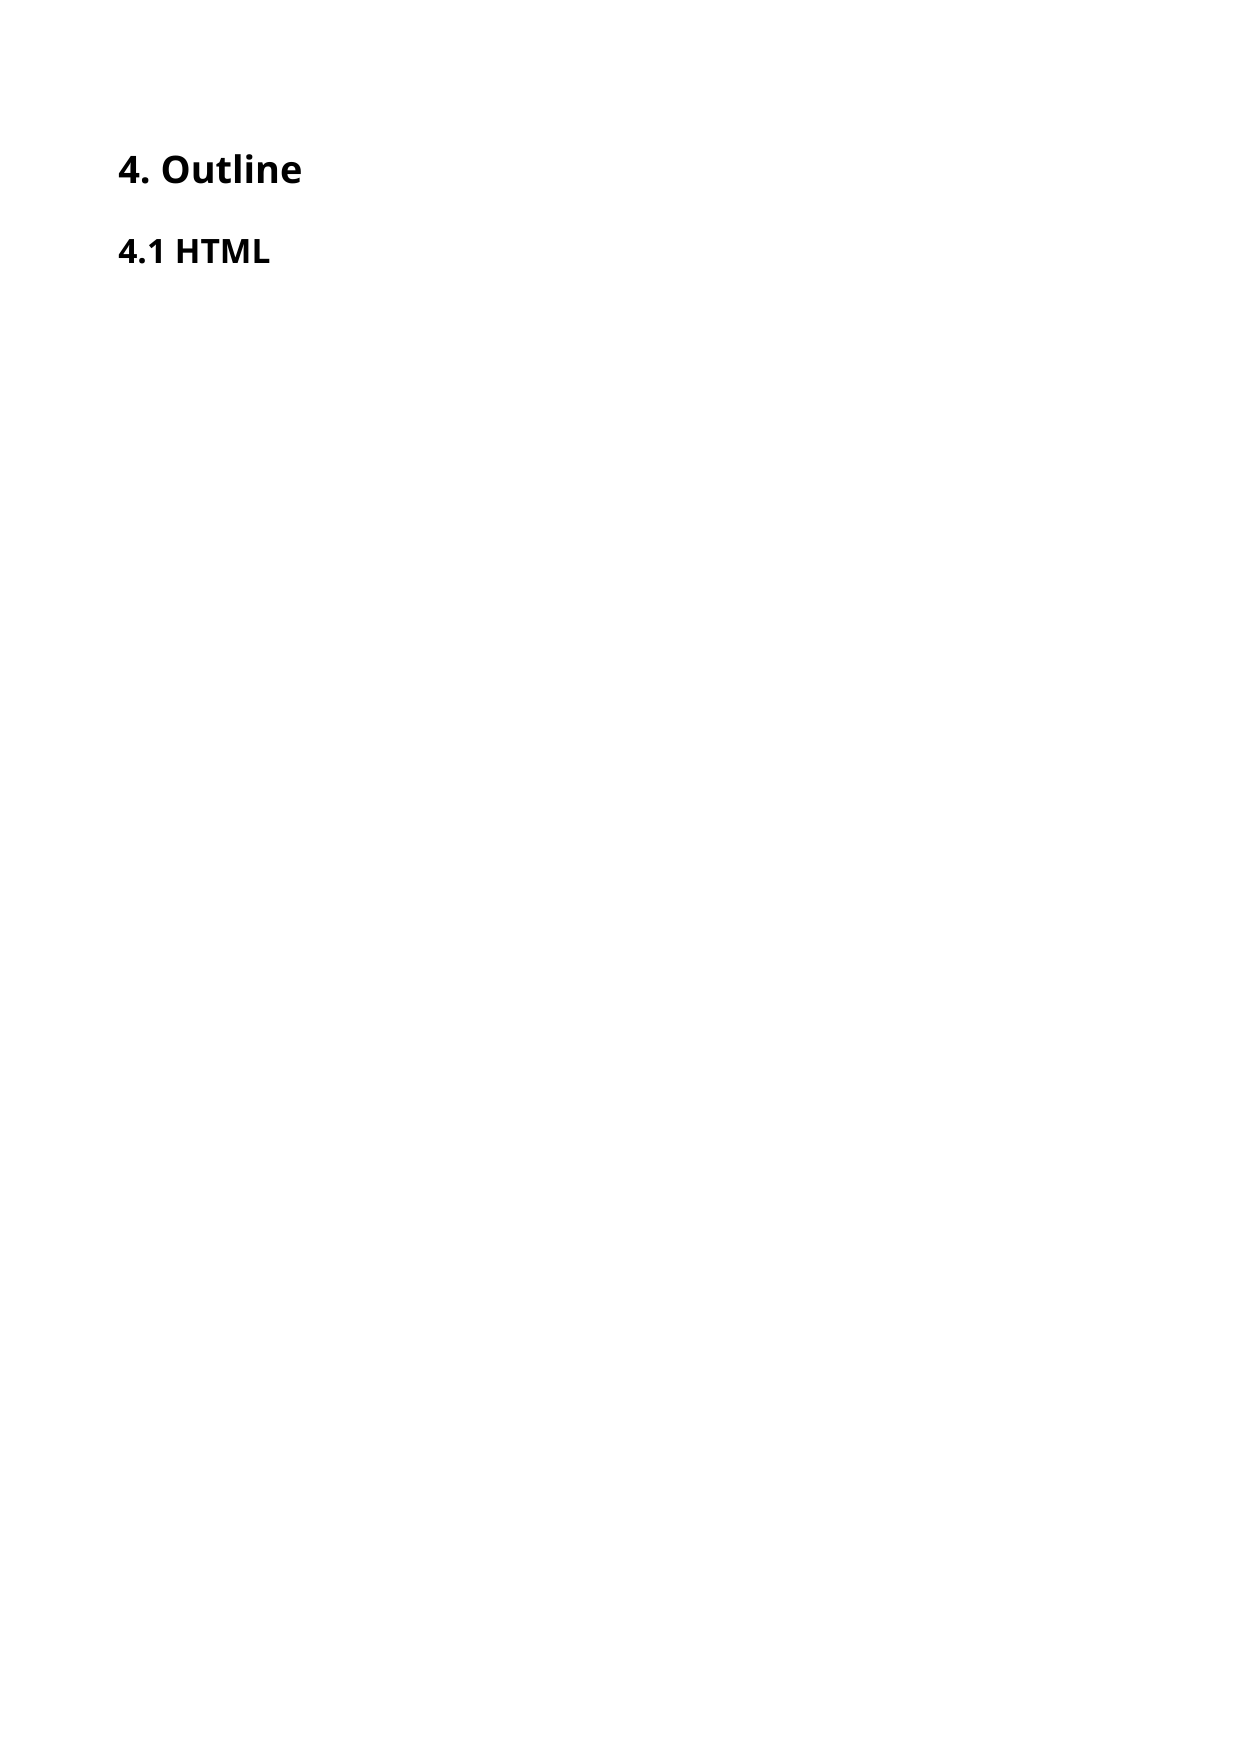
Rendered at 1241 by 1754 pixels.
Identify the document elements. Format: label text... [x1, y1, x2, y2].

subtitle 4. Outline [118, 143, 1122, 195]
subtitle 4.1 HTML [118, 228, 1122, 274]
